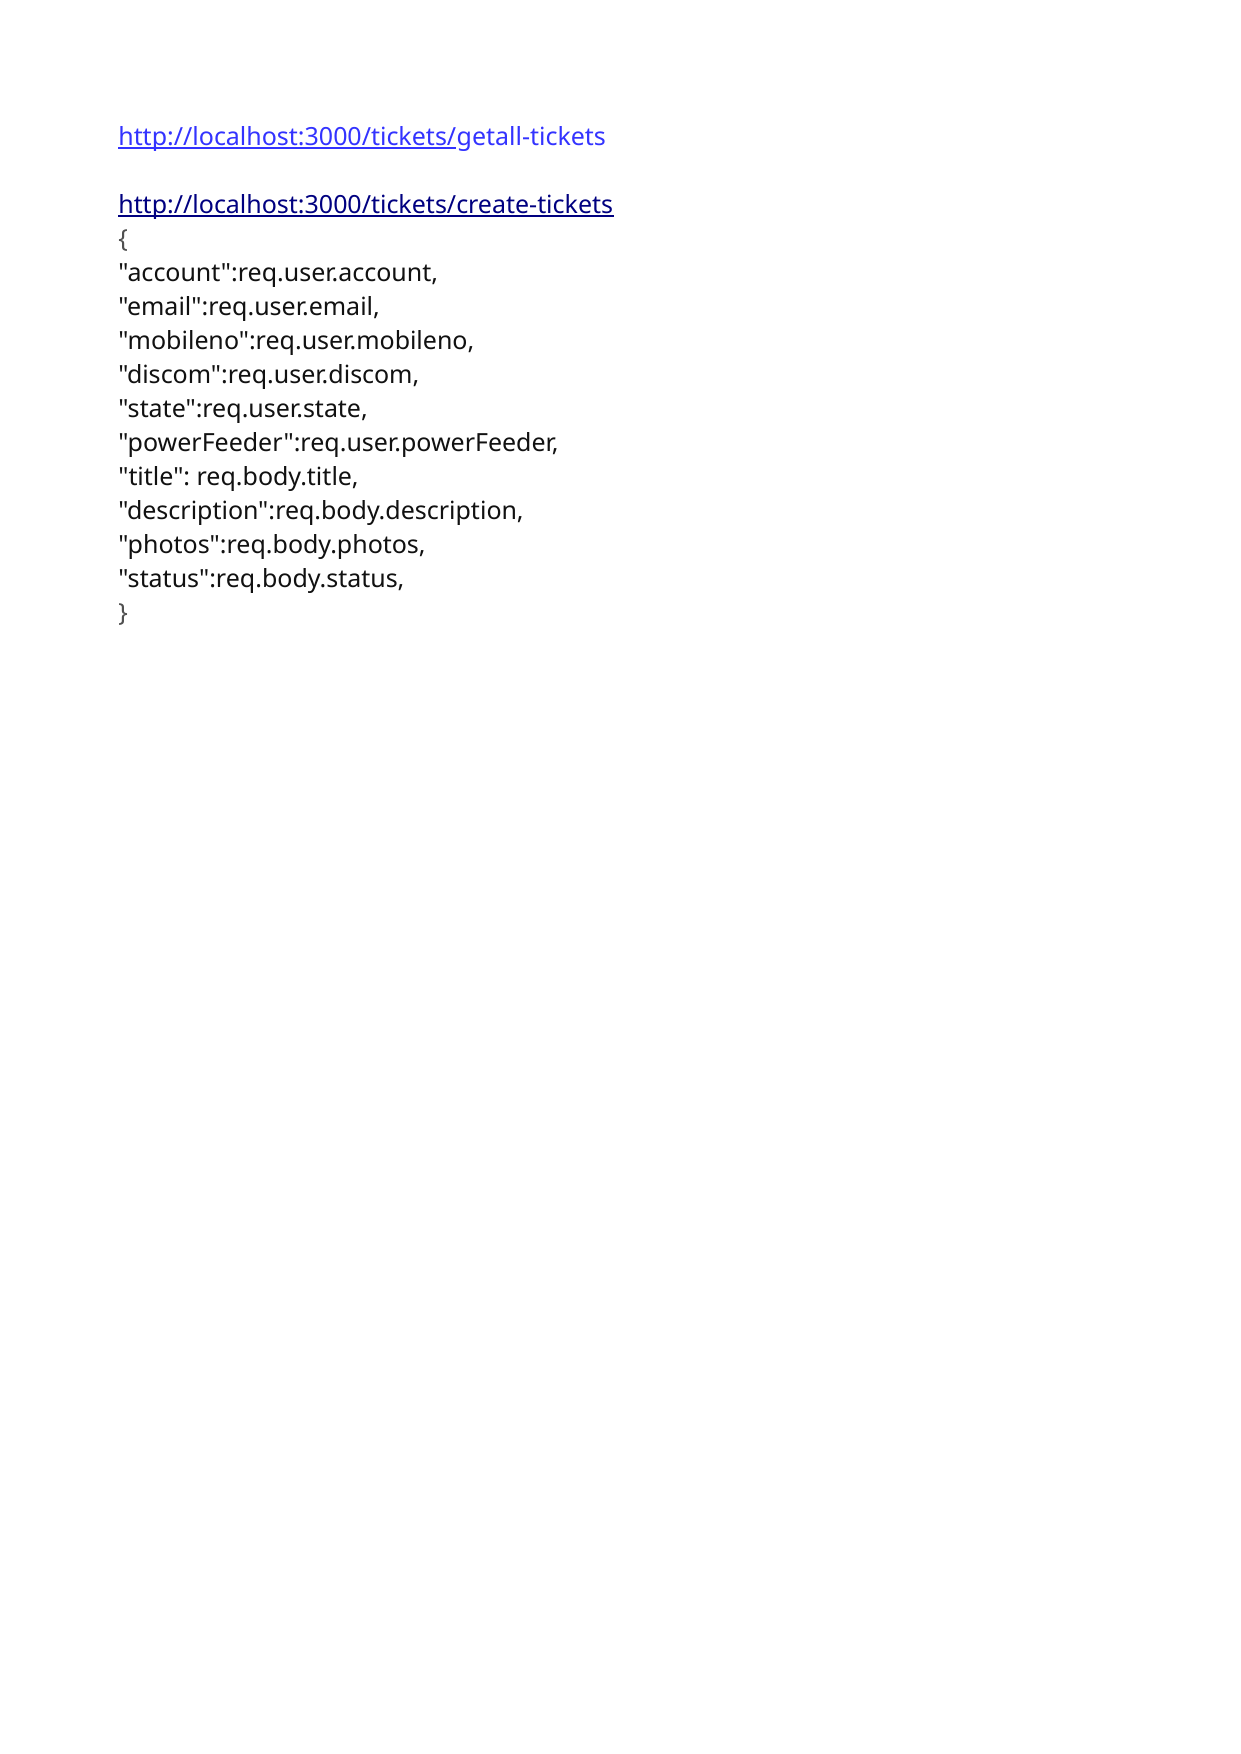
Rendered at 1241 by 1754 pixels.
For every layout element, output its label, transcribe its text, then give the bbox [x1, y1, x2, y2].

text } [118, 595, 1122, 629]
text "mobileno":req.user.mobileno, [118, 322, 1122, 357]
text "email":req.user.email, [118, 288, 1122, 322]
text "photos":req.body.photos, [118, 527, 1122, 561]
text "account":req.user.account, [118, 254, 1122, 288]
text "powerFeeder":req.user.powerFeeder, [118, 425, 1122, 459]
text "discom":req.user.discom, [118, 357, 1122, 391]
text http://localhost:3000/tickets/getall-tickets [118, 118, 1122, 152]
text "status":req.body.status, [118, 561, 1122, 595]
text { [118, 220, 1122, 254]
text "description":req.body.description, [118, 493, 1122, 527]
text http://localhost:3000/tickets/create-tickets [118, 186, 1122, 220]
text "state":req.user.state, [118, 391, 1122, 425]
text "title": req.body.title, [118, 459, 1122, 493]
